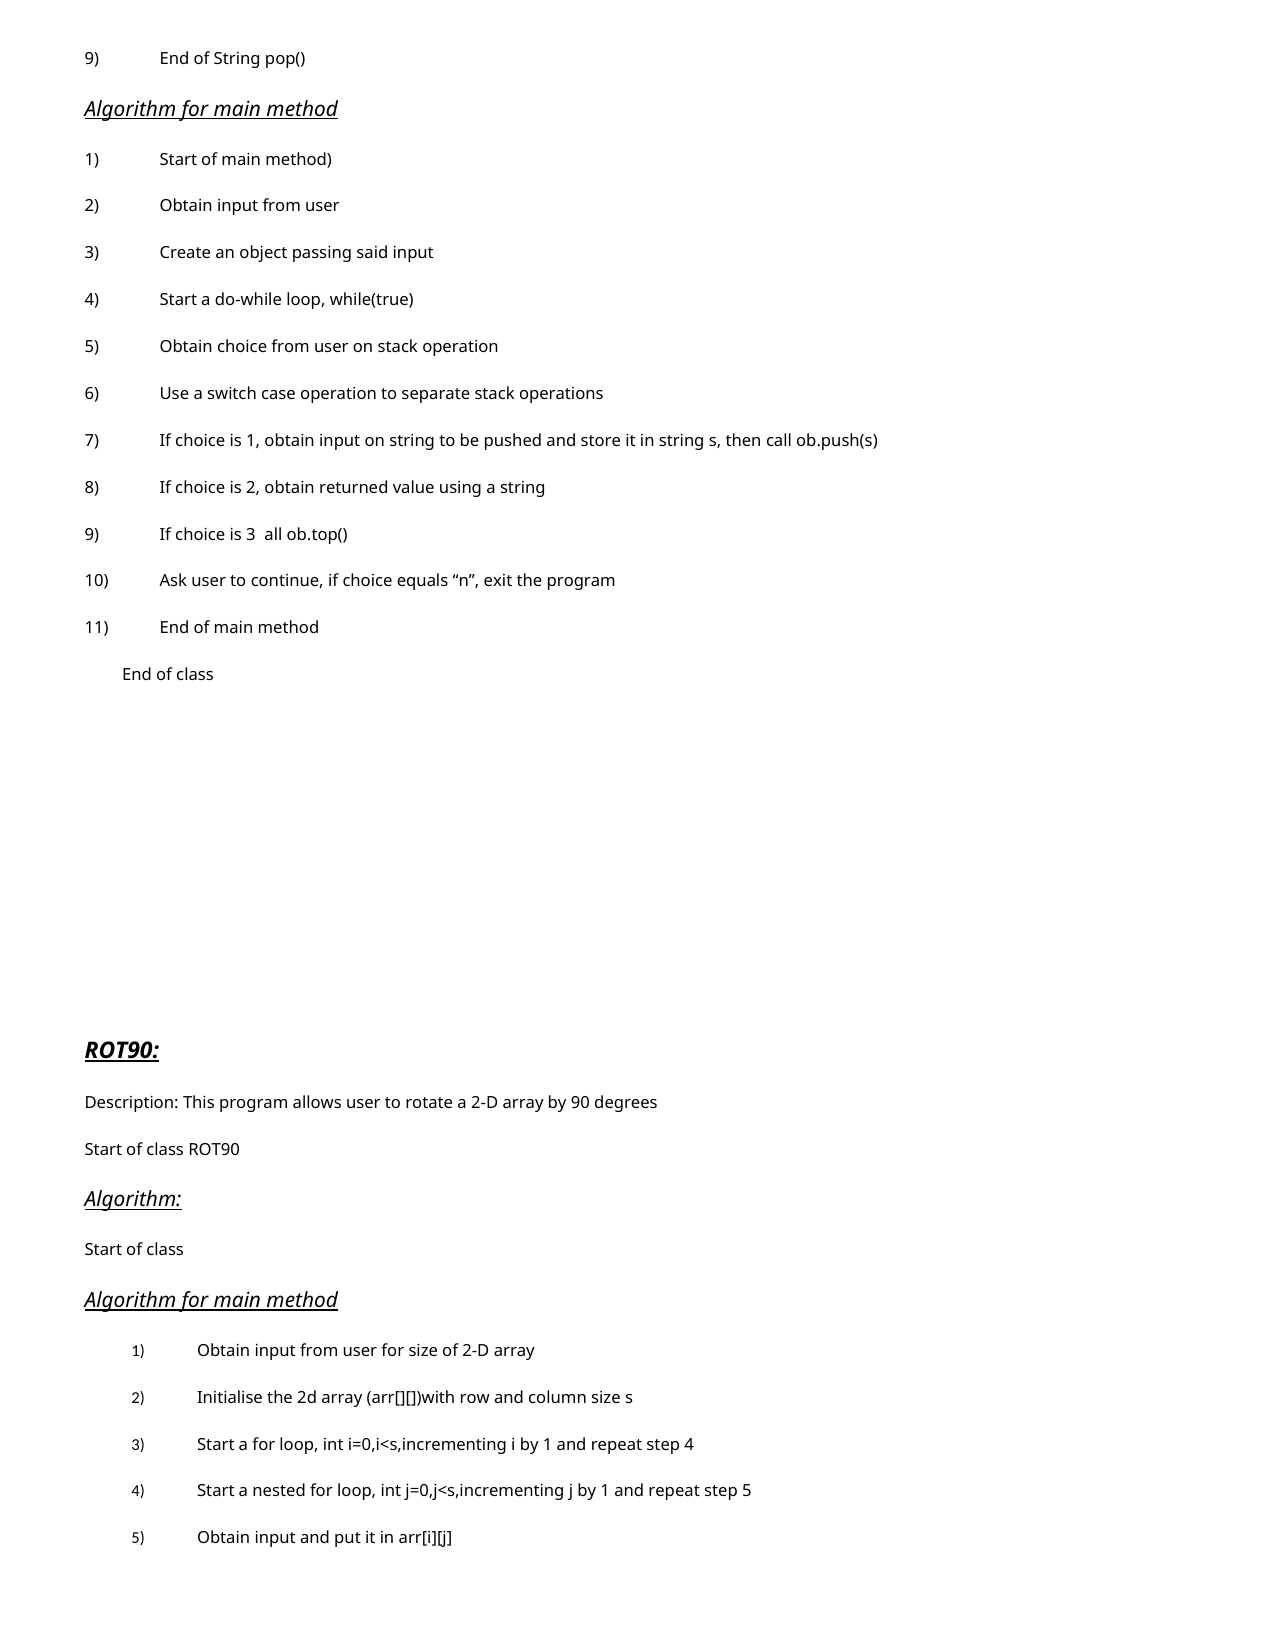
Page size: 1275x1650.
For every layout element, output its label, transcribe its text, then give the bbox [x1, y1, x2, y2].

text Algorithm: [84, 1184, 1209, 1213]
text Description: This program allows user to rotate a 2-D array by 90 degrees [84, 1091, 1209, 1113]
text Start of class [84, 1238, 1209, 1261]
text ROT90: [84, 1034, 1209, 1065]
list Use a switch case operation to separate stack operations [84, 382, 1209, 404]
list Obtain input and put it in arr[i][j] [112, 1526, 1209, 1548]
list Obtain input from user [84, 194, 1209, 217]
list Start a nested for loop, int j=0,j<s,incrementing j by 1 and repeat step 5 [112, 1479, 1209, 1502]
list Ask user to continue, if choice equals “n”, exit the program [84, 569, 1209, 592]
list If choice is 1, obtain input on string to be pushed and store it in string s, then call ob.push(s) [84, 428, 1209, 451]
list Start a do-while loop, while(true) [84, 288, 1209, 311]
list End of String pop() [84, 47, 1209, 69]
list Create an object passing said input [84, 241, 1209, 264]
text Start of class ROT90 [84, 1138, 1209, 1160]
text End of class [122, 663, 1209, 686]
list If choice is 3 all ob.top() [84, 522, 1209, 545]
list Obtain input from user for size of 2-D array [112, 1338, 1209, 1361]
list Initialise the 2d array (arr[][])with row and column size s [112, 1385, 1209, 1408]
list If choice is 2, obtain returned value using a string [84, 475, 1209, 498]
list Obtain choice from user on stack operation [84, 335, 1209, 357]
text Algorithm for main method [84, 1285, 1209, 1313]
list End of main method [84, 616, 1209, 639]
list Start of main method) [84, 147, 1209, 170]
text Algorithm for main method [84, 94, 1209, 122]
list Start a for loop, int i=0,i<s,incrementing i by 1 and repeat step 4 [112, 1432, 1209, 1455]
